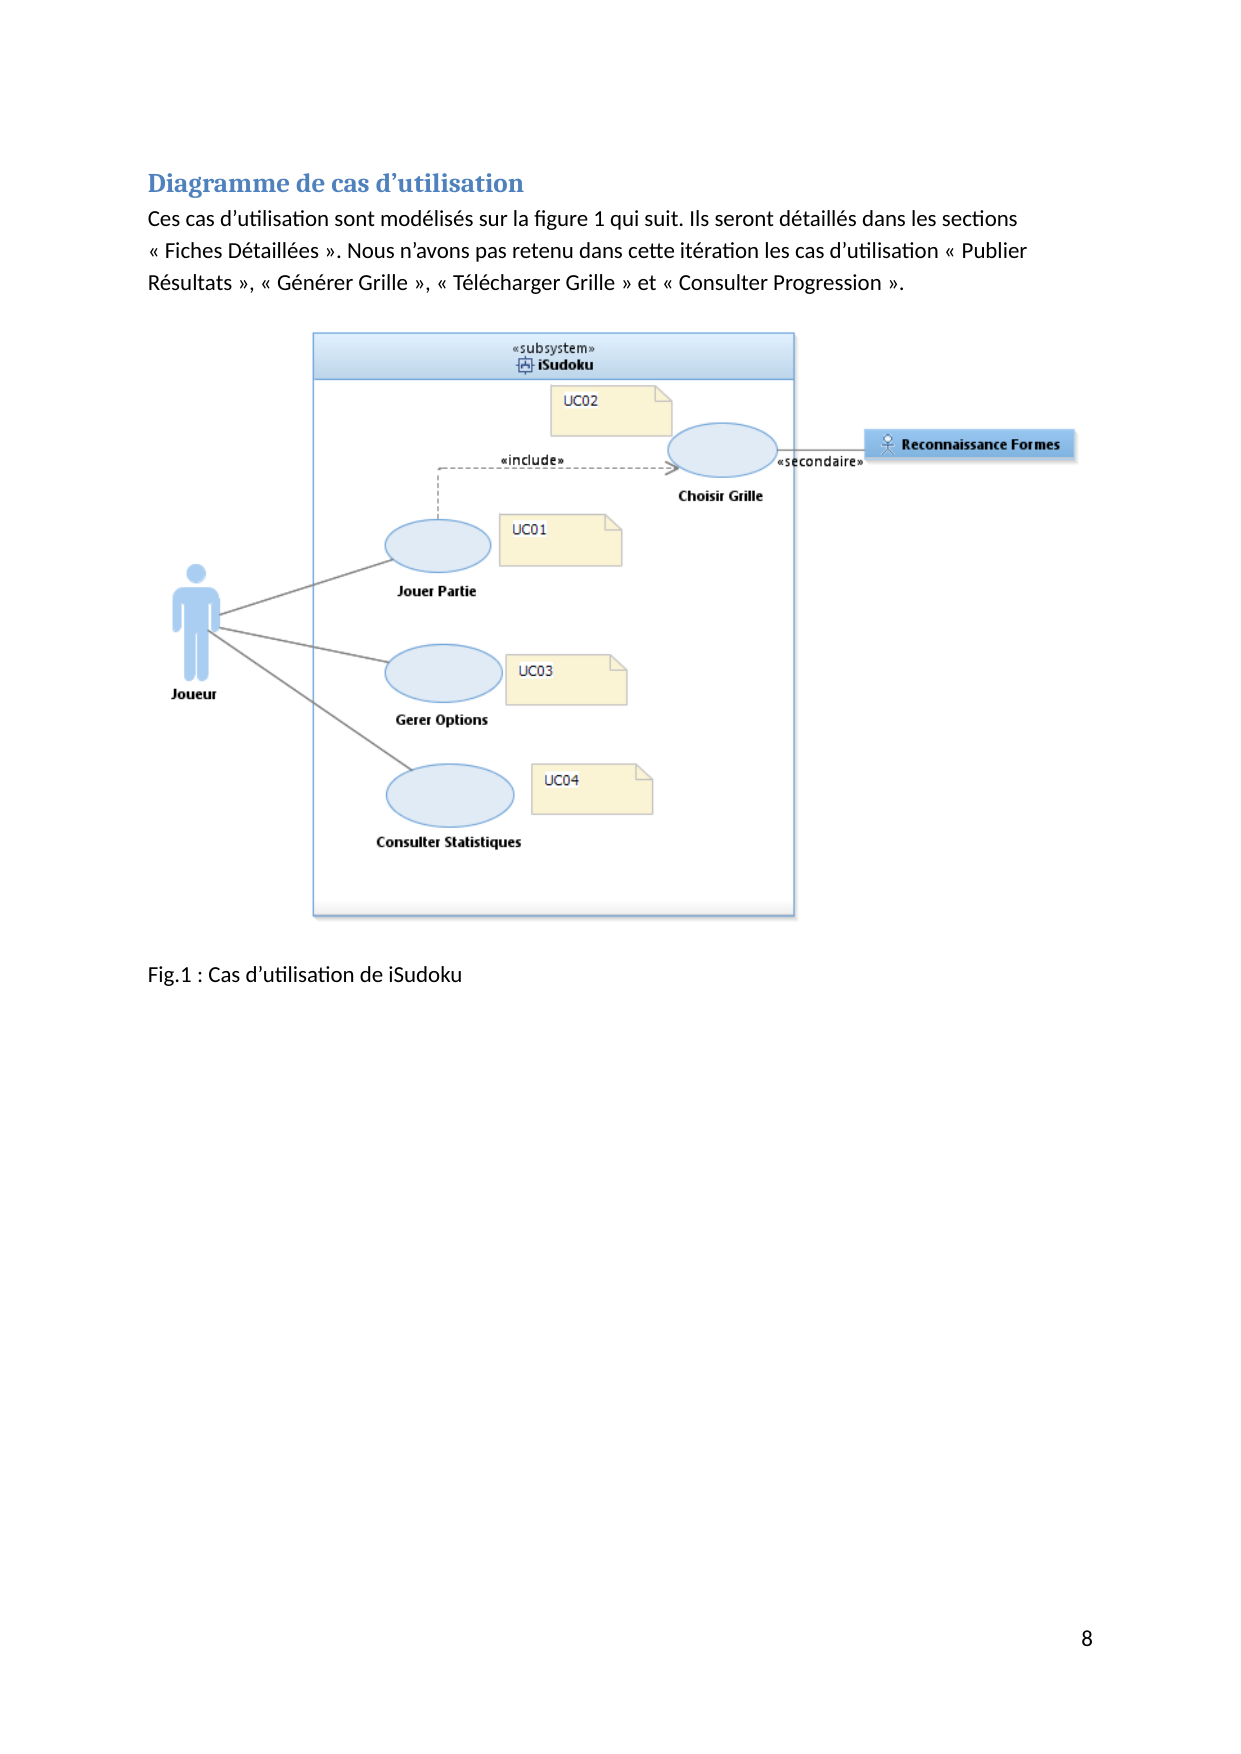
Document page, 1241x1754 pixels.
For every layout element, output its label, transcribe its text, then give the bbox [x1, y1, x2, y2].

subtitle Diagramme de cas d’utilisation [148, 168, 1093, 199]
text Fig.1 : Cas d’utilisation de iSudoku [148, 960, 1093, 988]
text Ces cas d’utilisation sont modélisés sur la figure 1 qui suit. Ils seront détaillés dans les sections « Fiches Détaillées ». Nous n’avons pas retenu dans cette itération les cas d’utilisation « Publier Résultats », « Générer Grille », « Télécharger Grille » et « Consulter Progression ». [148, 204, 1093, 297]
picture [147, 321, 1093, 936]
